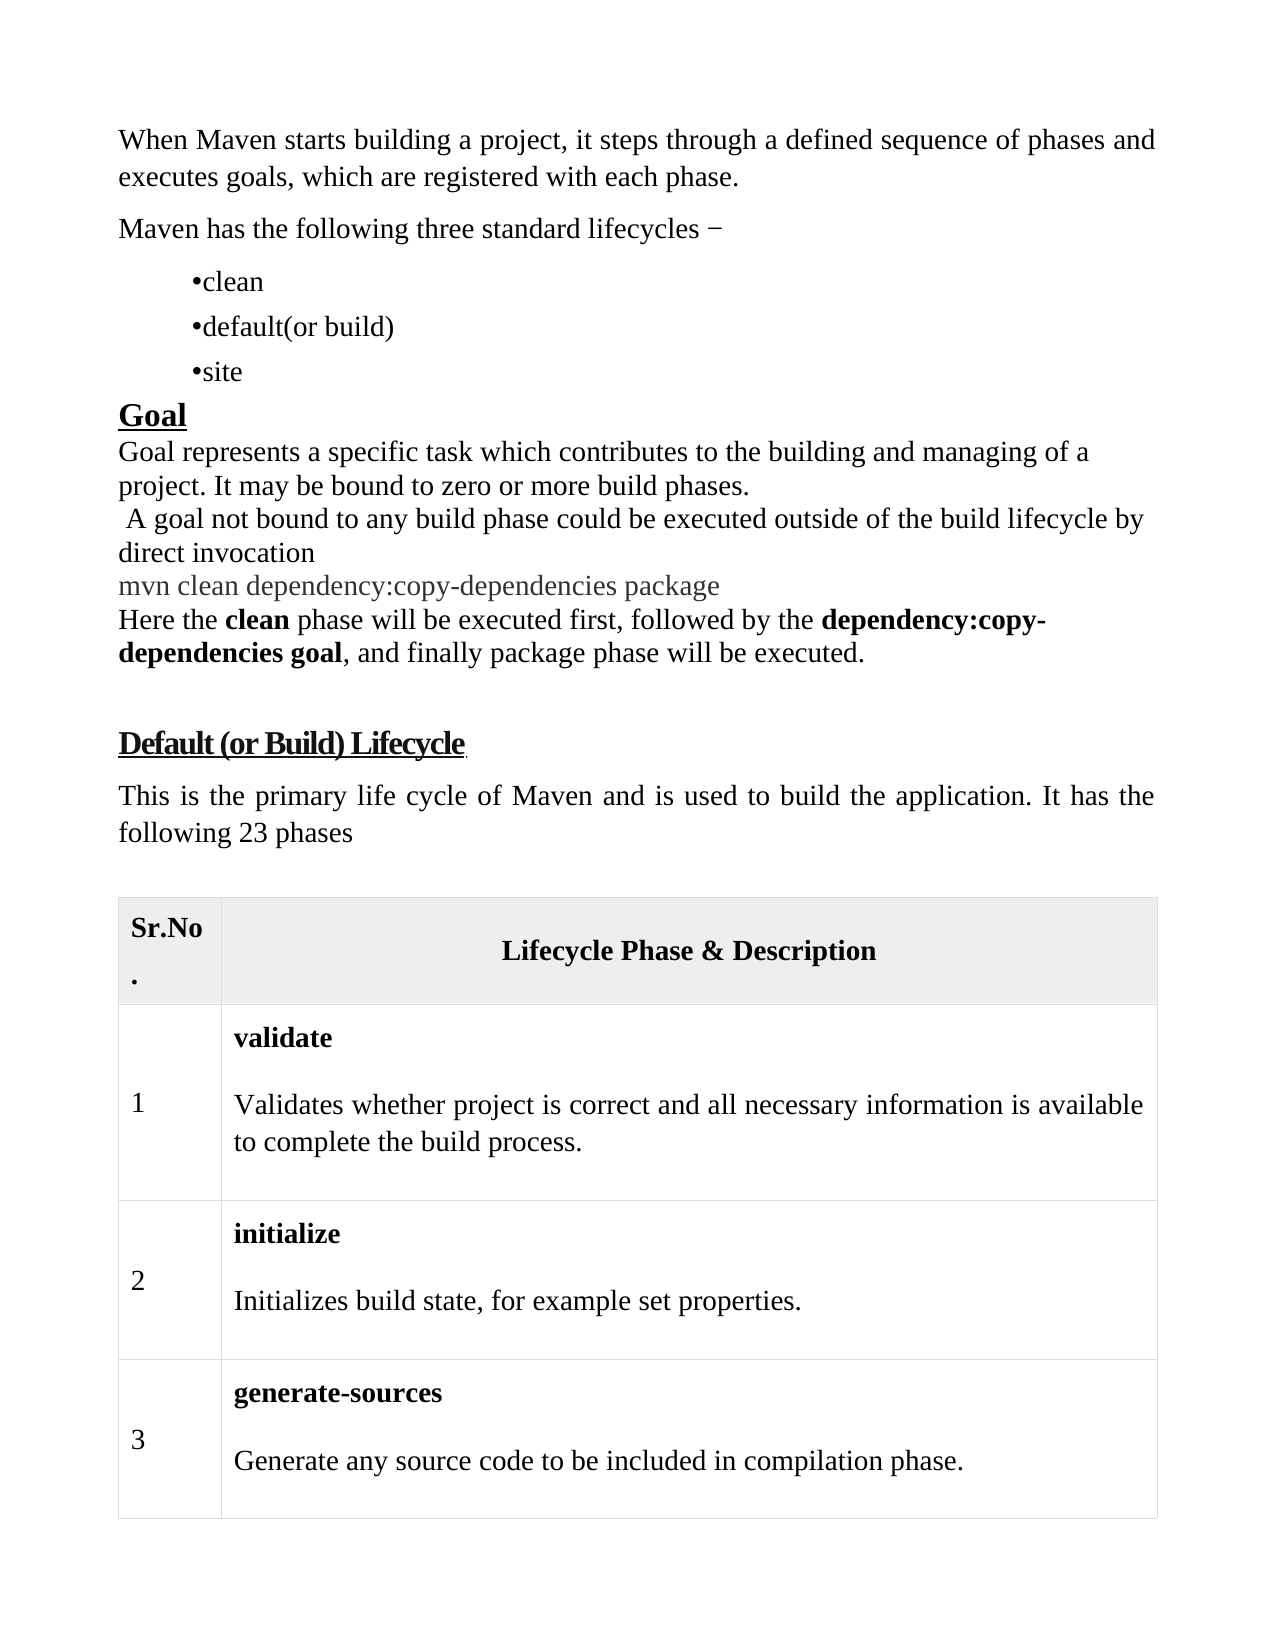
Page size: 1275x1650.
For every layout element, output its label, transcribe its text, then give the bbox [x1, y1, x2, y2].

text When Maven starts building a project, it steps through a defined sequence of phases and executes goals, which are registered with each phase. [118, 118, 1157, 193]
subtitle Default (or Build) Lifecycle [118, 723, 1157, 762]
list default(or build) [118, 305, 1157, 343]
text Goal represents a specific task which contributes to the building and managing of a project. It may be bound to zero or more build phases. [118, 434, 1157, 501]
table_cell 1 [119, 1005, 221, 1200]
table_cell validate Validates whether project is correct and all necessary information is available to complete the build process. [222, 1005, 1157, 1200]
table_header Lifecycle Phase & Description [222, 898, 1157, 1003]
table_header Sr.No. [119, 898, 221, 1003]
text Goal [118, 396, 1157, 434]
table_cell 3 [119, 1360, 221, 1518]
text A goal not bound to any build phase could be executed outside of the build lifecycle by direct invocation [118, 501, 1157, 568]
text Maven has the following three standard lifecycles − [118, 208, 1157, 245]
list clean [118, 260, 1157, 297]
table_cell generate-sources Generate any source code to be included in compilation phase. [222, 1360, 1157, 1518]
text Here the clean phase will be executed first, followed by the dependency:copy-dependencies goal, and finally package phase will be executed. [118, 602, 1157, 669]
table_cell initialize Initializes build state, for example set properties. [222, 1201, 1157, 1359]
text This is the primary life cycle of Maven and is used to build the application. It has the following 23 phases [118, 774, 1157, 849]
table_cell 2 [119, 1201, 221, 1359]
text mvn clean dependency:copy-dependencies package [118, 568, 1157, 602]
list site [118, 350, 1157, 388]
